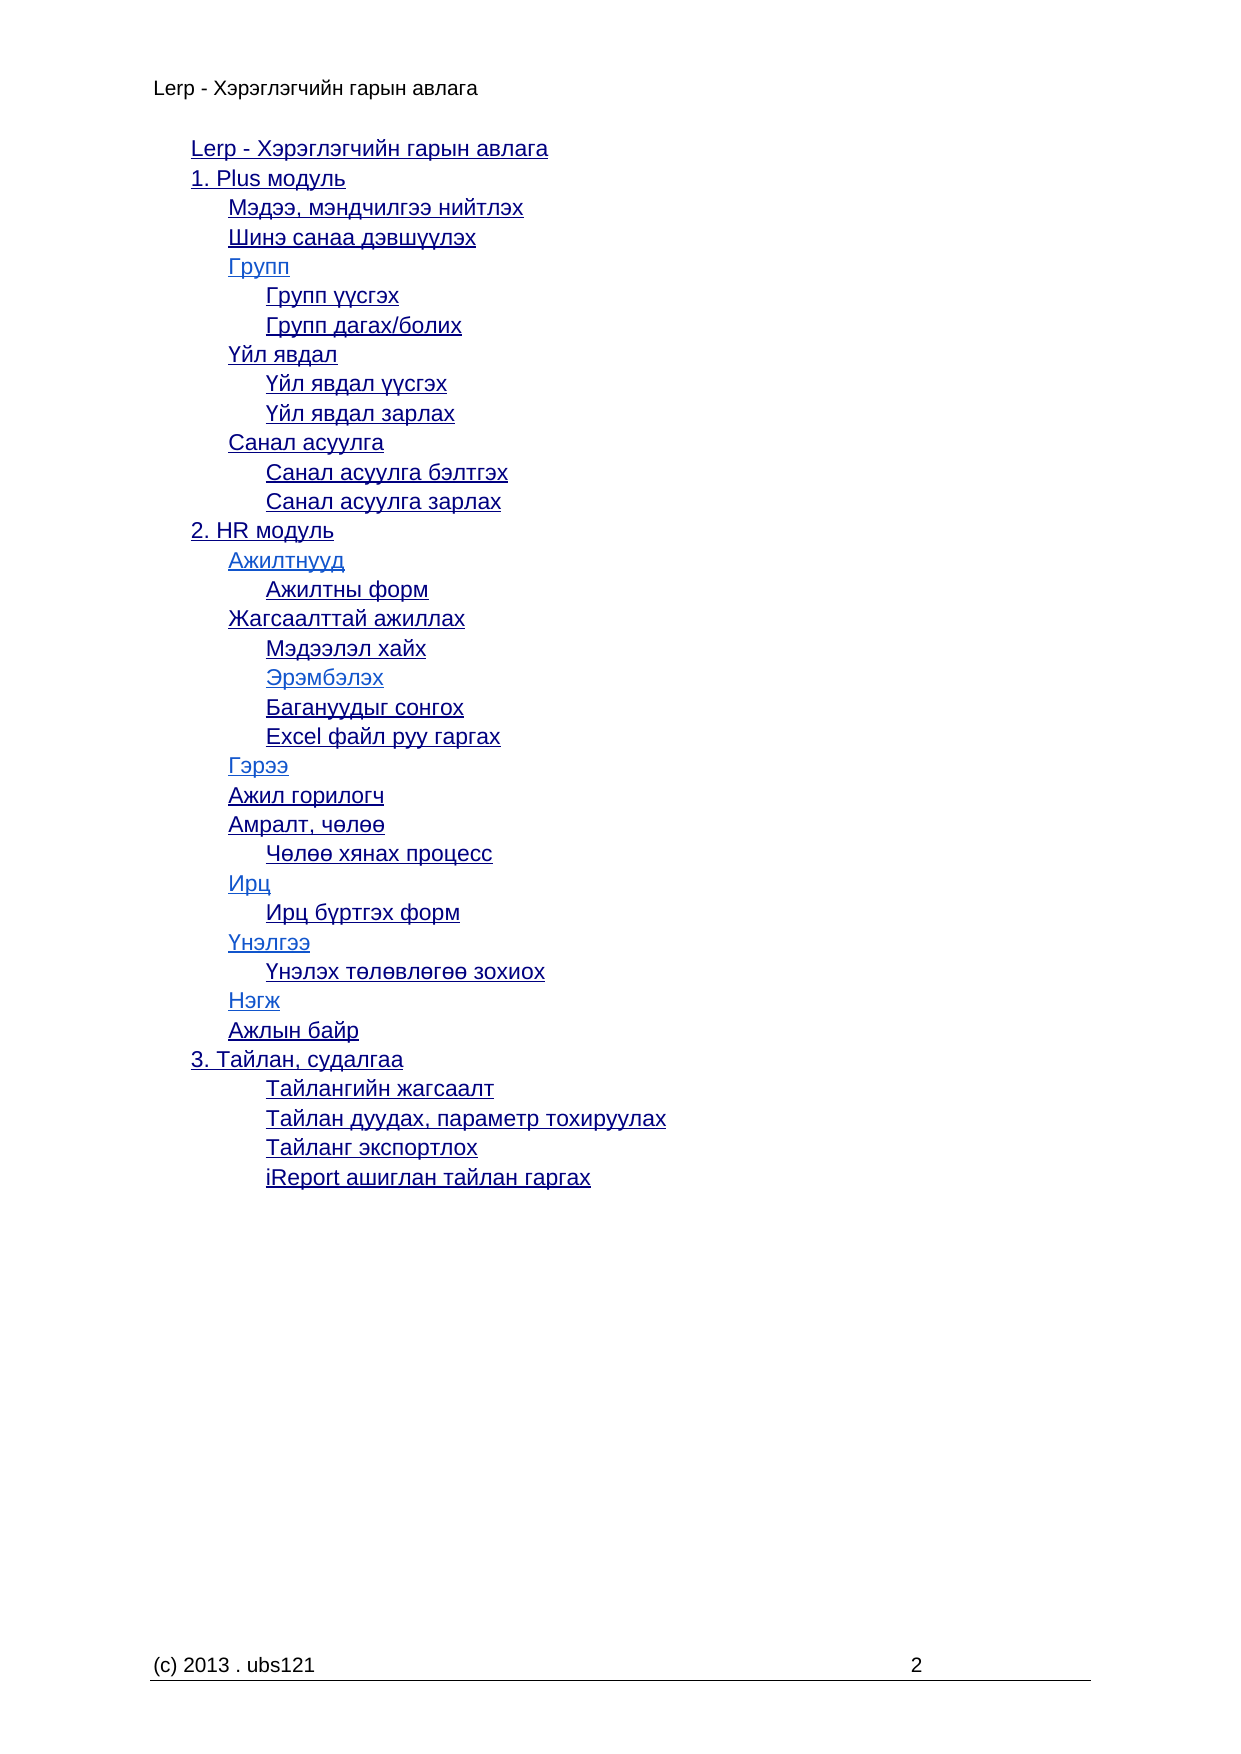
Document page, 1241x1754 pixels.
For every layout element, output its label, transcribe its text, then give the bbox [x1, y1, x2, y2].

text Мэдээлэл хайх [266, 636, 1087, 661]
text Ирц бүртгэх форм [266, 900, 1087, 926]
text iReport ашиглан тайлан гаргах [266, 1164, 1087, 1190]
text Мэдээ, мэндчилгээ нийтлэх [228, 195, 1087, 221]
text Ажилтнууд [228, 547, 1087, 573]
text Гэрээ [228, 753, 1087, 779]
text Үнэлгээ [228, 929, 1087, 955]
text Үйл явдал зарлах [266, 401, 1087, 426]
text Санал асуулга бэлтгэх [266, 459, 1087, 485]
text Санал асуулга [228, 430, 1087, 456]
text Шинэ санаа дэвшүүлэх [228, 224, 1087, 250]
text Lerp - Хэрэглэгчийн гарын авлага [191, 136, 1087, 162]
text Нэгж [228, 988, 1087, 1014]
text Жагсаалттай ажиллах [228, 606, 1087, 632]
text Групп үүсгэх [266, 283, 1087, 309]
text Групп дагах/болих [266, 312, 1087, 338]
text Тайланг экспортлох [266, 1135, 1087, 1161]
text Чөлөө хянах процесс [266, 841, 1087, 867]
text Ажлын байр [228, 1017, 1087, 1043]
text Ирц [228, 871, 1087, 896]
text Багануудыг сонгох [266, 694, 1087, 720]
text Амралт, чөлөө [228, 812, 1087, 837]
text Санал асуулга зарлах [266, 489, 1087, 514]
text Тайлан дуудах, параметр тохируулах [266, 1106, 1087, 1131]
text 1. Plus модуль [191, 166, 1087, 191]
text 3. Тайлан, судалгаа [191, 1047, 1087, 1072]
text Ажилтны форм [266, 577, 1087, 602]
text Тайлангийн жагсаалт [266, 1076, 1087, 1102]
text Групп [228, 254, 1087, 279]
text 2. HR модуль [191, 518, 1087, 544]
text Эрэмбэлэх [266, 665, 1087, 691]
text Үйл явдал [228, 342, 1087, 367]
text Ажил горилогч [228, 782, 1087, 808]
text Excel файл руу гаргах [266, 724, 1087, 749]
text Үнэлэх төлөвлөгөө зохиох [266, 959, 1087, 984]
text Үйл явдал үүсгэх [266, 371, 1087, 397]
